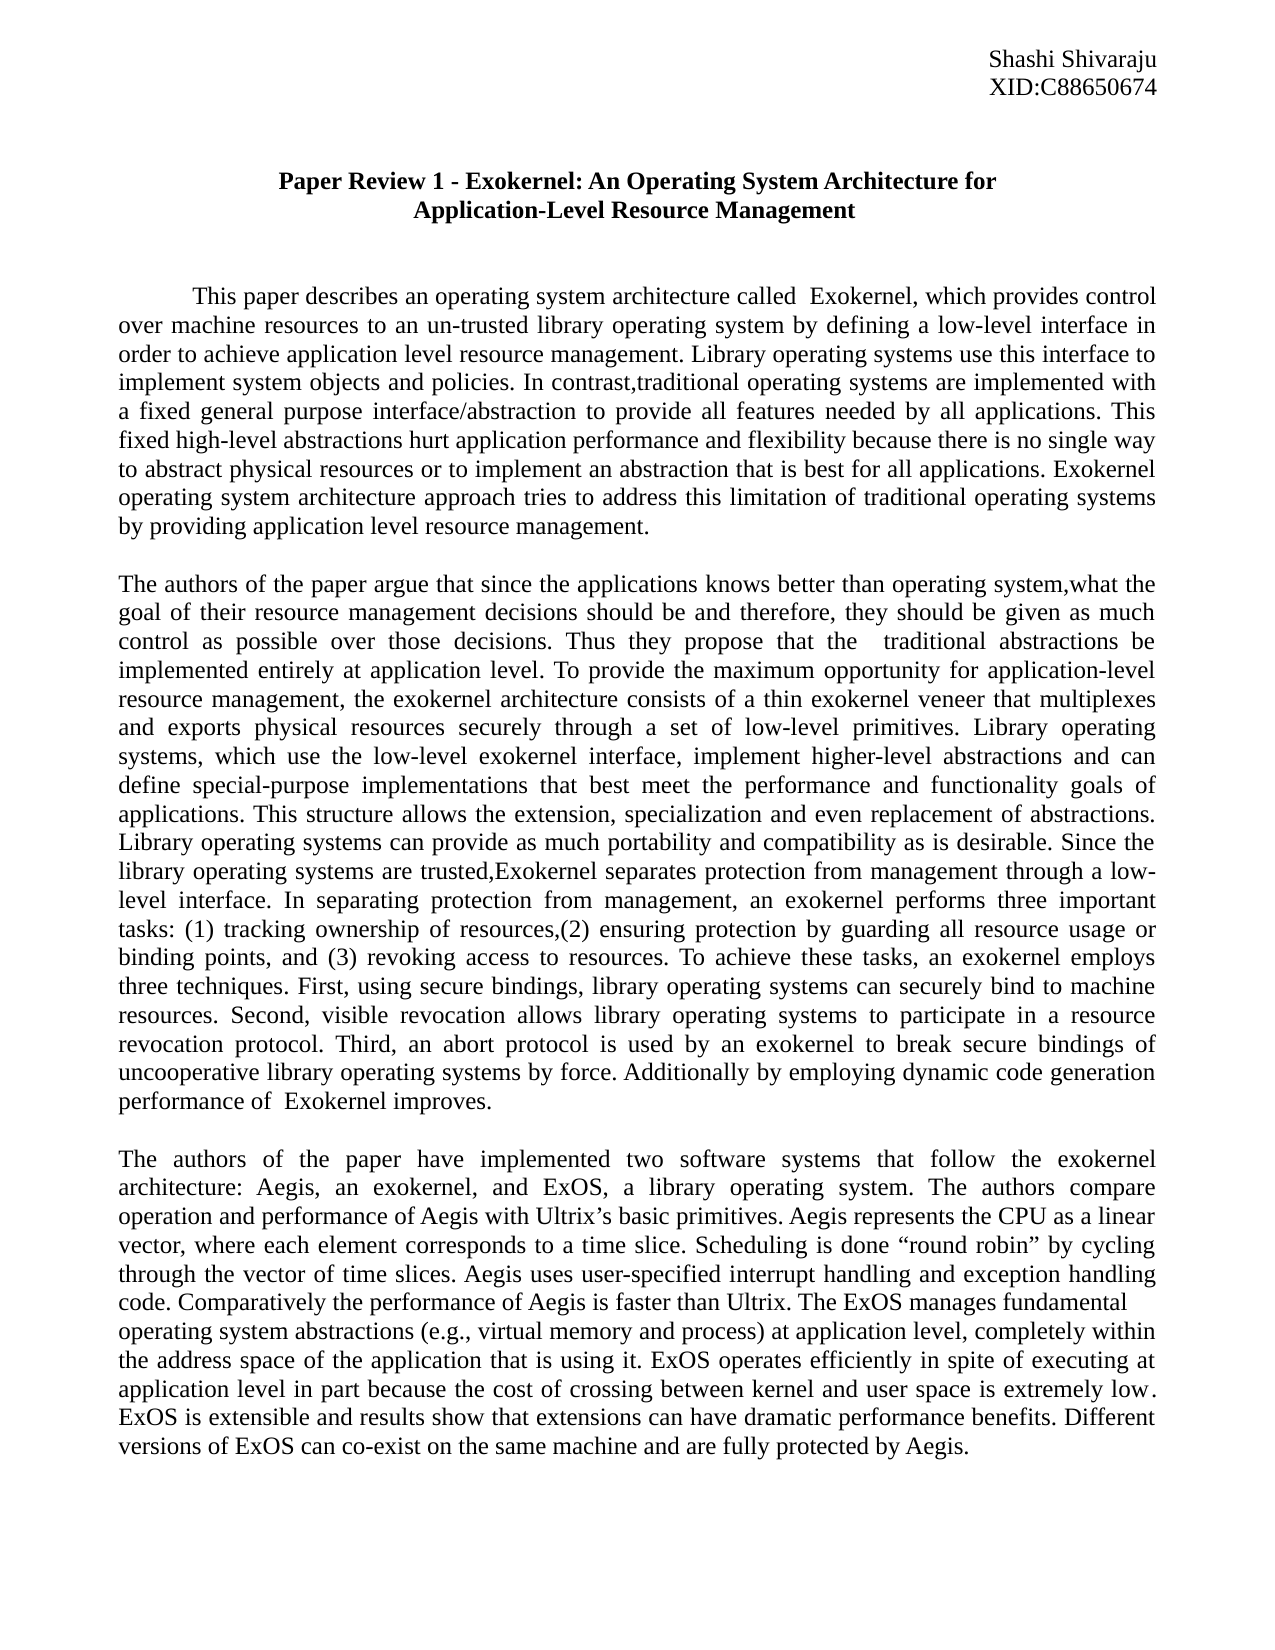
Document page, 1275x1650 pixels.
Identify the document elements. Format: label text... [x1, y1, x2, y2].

text The authors of the paper argue that since the applications knows better than operating system,what the goal of their resource management decisions should be and therefore, they should be given as much control as possible over those decisions. Thus they propose that the traditional abstractions be implemented entirely at application level. To provide the maximum opportunity for application-level resource management, the exokernel architecture consists of a thin exokernel veneer that multiplexes and exports physical resources securely through a set of low-level primitives. Library operating systems, which use the low-level exokernel interface, implement higher-level abstractions and can define special-purpose implementations that best meet the performance and functionality goals of applications. This structure allows the extension, specialization and even replacement of abstractions. Library operating systems can provide as much portability and compatibility as is desirable. Since the library operating systems are trusted,Exokernel separates protection from management through a low-level interface. In separating protection from management, an exokernel performs three important tasks: (1) tracking ownership of resources,(2) ensuring protection by guarding all resource usage or binding points, and (3) revoking access to resources. To achieve these tasks, an exokernel employs three techniques. First, using secure bindings, library operating systems can securely bind to machine resources. Second, visible revocation allows library operating systems to participate in a resource revocation protocol. Third, an abort protocol is used by an exokernel to break secure bindings of uncooperative library operating systems by force. Additionally by employing dynamic code generation performance of Exokernel improves. [118, 569, 1157, 1115]
text This paper describes an operating system architecture called Exokernel, which provides control over machine resources to an un-trusted library operating system by defining a low-level interface in order to achieve application level resource management. Library operating systems use this interface to implement system objects and policies. In contrast,traditional operating systems are implemented with a fixed general purpose interface/abstraction to provide all features needed by all applications. This fixed high-level abstractions hurt application performance and flexibility because there is no single way to abstract physical resources or to implement an abstraction that is best for all applications. Exokernel operating system architecture approach tries to address this limitation of traditional operating systems by providing application level resource management. [118, 281, 1157, 540]
text Paper Review 1 - Exokernel: An Operating System Architecture for [118, 166, 1157, 195]
text operating system abstractions (e.g., virtual memory and process) at application level, completely within the address space of the application that is using it. ExOS operates efficiently in spite of executing at application level in part because the cost of crossing between kernel and user space is extremely low. ExOS is extensible and results show that extensions can have dramatic performance benefits. Different versions of ExOS can co-exist on the same machine and are fully protected by Aegis. [118, 1316, 1157, 1460]
text The authors of the paper have implemented two software systems that follow the exokernel architecture: Aegis, an exokernel, and ExOS, a library operating system. The authors compare operation and performance of Aegis with Ultrix’s basic primitives. Aegis represents the CPU as a linear vector, where each element corresponds to a time slice. Scheduling is done “round robin” by cycling through the vector of time slices. Aegis uses user-specified interrupt handling and exception handling code. Comparatively the performance of Aegis is faster than Ultrix. The ExOS manages fundamental [118, 1144, 1157, 1316]
text Application-Level Resource Management [118, 195, 1157, 224]
